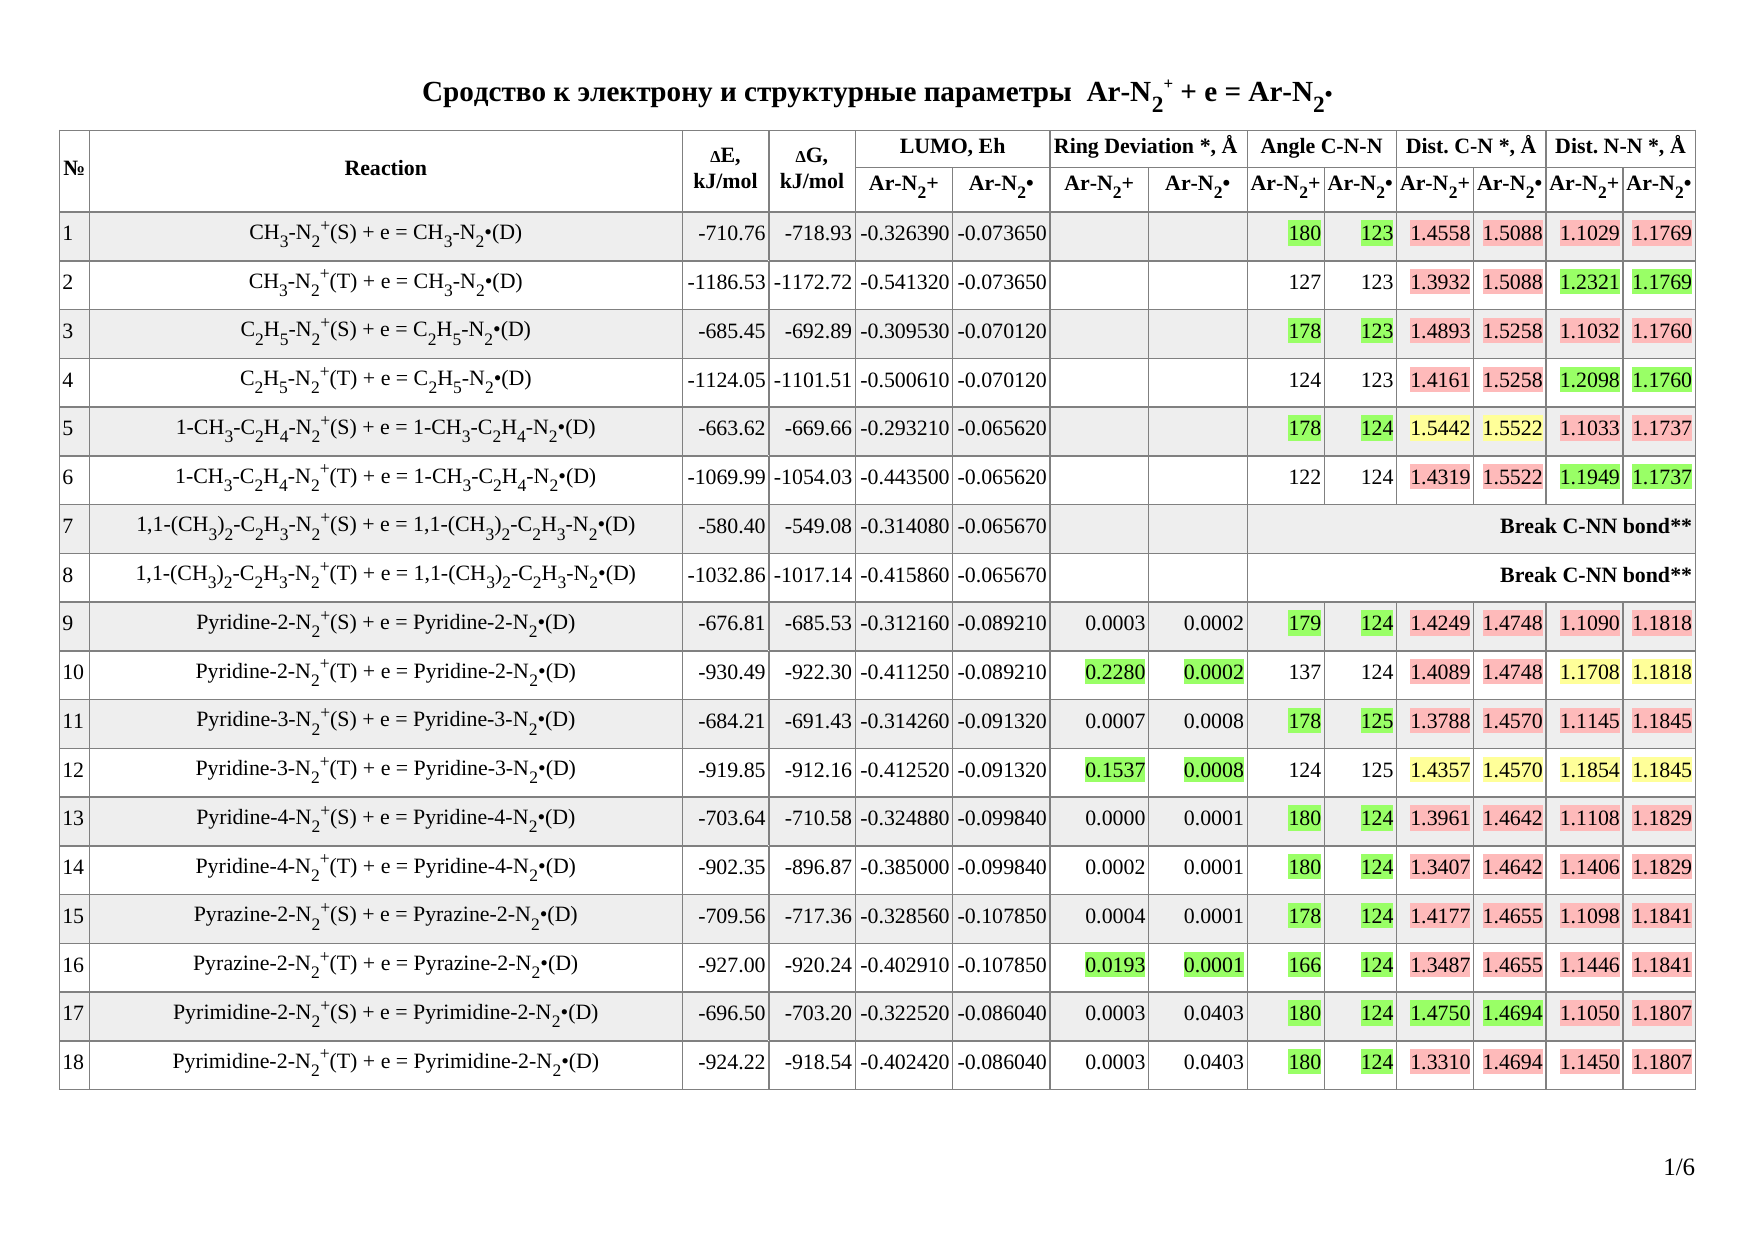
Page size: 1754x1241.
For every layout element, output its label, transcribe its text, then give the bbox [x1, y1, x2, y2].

table_cell 0.0003 [1051, 993, 1148, 1040]
table_cell -0.065670 [953, 554, 1049, 601]
table_cell 124 [1325, 895, 1396, 943]
table_cell 1.4089 [1397, 652, 1473, 699]
table_cell 180 [1248, 993, 1324, 1040]
table_cell -685.45 [683, 310, 768, 358]
table_cell [1051, 554, 1148, 601]
table_cell -0.322520 [856, 993, 952, 1040]
table_cell -549.08 [770, 505, 855, 553]
table_cell Pyrazine-2-N2+(T) + e = Pyrazine-2-N2•(D) [90, 944, 682, 991]
table_cell 1.1406 [1547, 847, 1622, 894]
table_cell [1149, 457, 1247, 504]
table_cell -692.89 [770, 310, 855, 358]
table_cell -0.402910 [856, 944, 952, 991]
table_cell Pyridine-4-N2+(S) + e = Pyridine-4-N2•(D) [90, 798, 682, 845]
table_cell 0.0001 [1149, 847, 1247, 894]
table_cell 1.1032 [1547, 310, 1622, 358]
table_cell -0.070120 [953, 310, 1049, 358]
table_cell 12 [60, 749, 89, 796]
table_cell [1149, 408, 1247, 455]
table_cell -691.43 [770, 700, 855, 748]
table_cell 1.3788 [1397, 700, 1473, 748]
table_cell -927.00 [683, 944, 768, 991]
table_cell 1.1145 [1547, 700, 1622, 748]
table_cell 0.0001 [1149, 798, 1247, 845]
table_cell 1.1818 [1624, 603, 1695, 650]
table_cell 1.1760 [1624, 310, 1695, 358]
table_cell 8 [60, 554, 89, 601]
table_cell -0.312160 [856, 603, 952, 650]
table_header Dist. N-N *, Å [1547, 131, 1695, 167]
table_cell 18 [60, 1042, 89, 1089]
table_cell [1149, 262, 1247, 309]
table_cell 0.0004 [1051, 895, 1148, 943]
table_cell 178 [1248, 310, 1324, 358]
table_cell 124 [1325, 1042, 1396, 1089]
table_cell 1.1446 [1547, 944, 1622, 991]
table_cell -710.58 [770, 798, 855, 845]
table_cell 124 [1248, 359, 1324, 406]
table_cell 0.0007 [1051, 700, 1148, 748]
table_cell 124 [1325, 847, 1396, 894]
table_cell -1032.86 [683, 554, 768, 601]
table_cell Pyridine-2-N2+(T) + e = Pyridine-2-N2•(D) [90, 652, 682, 699]
table_header LUMO, Eh [856, 131, 1049, 167]
table_cell Break C-NN bond** [1248, 554, 1695, 601]
table_cell [1051, 213, 1148, 260]
table_cell Ar-N2• [1325, 168, 1396, 211]
table_cell 1.3932 [1397, 262, 1473, 309]
table_cell [1149, 213, 1247, 260]
table_cell 1.4357 [1397, 749, 1473, 796]
table_cell 1.4642 [1474, 798, 1545, 845]
table_cell 1.1090 [1547, 603, 1622, 650]
table_cell -902.35 [683, 847, 768, 894]
table_cell 1.1845 [1624, 700, 1695, 748]
table_cell 1.1854 [1547, 749, 1622, 796]
table_cell 1 [60, 213, 89, 260]
table_cell Break C-NN bond** [1248, 505, 1695, 553]
subtitle Сродство к электрону и структурные параметры Ar-N2+ + e = Ar-N2• [59, 74, 1695, 117]
table_cell 5 [60, 408, 89, 455]
table_cell -696.50 [683, 993, 768, 1040]
table_cell 0.2280 [1051, 652, 1148, 699]
table_cell 0.0001 [1149, 944, 1247, 991]
table_cell 1-CH3-C2H4-N2+(S) + e = 1-CH3-C2H4-N2•(D) [90, 408, 682, 455]
table_cell 1.1050 [1547, 993, 1622, 1040]
table_cell 0.0003 [1051, 603, 1148, 650]
table_cell -912.16 [770, 749, 855, 796]
table_cell 1.5258 [1474, 310, 1545, 358]
table_cell [1149, 310, 1247, 358]
table_cell -920.24 [770, 944, 855, 991]
table_cell -709.56 [683, 895, 768, 943]
table_cell Ar-N2• [1624, 168, 1695, 211]
table_cell 1.1845 [1624, 749, 1695, 796]
table_cell -0.309530 [856, 310, 952, 358]
table_cell 0.0001 [1149, 895, 1247, 943]
table_cell C2H5-N2+(S) + e = C2H5-N2•(D) [90, 310, 682, 358]
table_cell -0.500610 [856, 359, 952, 406]
table_cell CH3-N2+(T) + e = CH3-N2•(D) [90, 262, 682, 309]
table_cell Pyridine-2-N2+(S) + e = Pyridine-2-N2•(D) [90, 603, 682, 650]
table_cell 1.1841 [1624, 944, 1695, 991]
table_cell -0.086040 [953, 993, 1049, 1040]
table_cell 1.4570 [1474, 700, 1545, 748]
table_cell 1.1033 [1547, 408, 1622, 455]
table_cell 1.4893 [1397, 310, 1473, 358]
table_cell Ar-N2• [953, 168, 1049, 211]
table_cell -924.22 [683, 1042, 768, 1089]
table_cell 0.0403 [1149, 993, 1247, 1040]
table_cell -669.66 [770, 408, 855, 455]
table_cell -717.36 [770, 895, 855, 943]
table_cell Ar-N2+ [856, 168, 952, 211]
table_cell -0.086040 [953, 1042, 1049, 1089]
table_cell -684.21 [683, 700, 768, 748]
table_cell 1.4694 [1474, 993, 1545, 1040]
table_cell 1.1098 [1547, 895, 1622, 943]
table_cell Ar-N2+ [1397, 168, 1473, 211]
table_cell 1.3310 [1397, 1042, 1473, 1089]
table_cell [1149, 505, 1247, 553]
table_cell 125 [1325, 749, 1396, 796]
table_cell Pyrazine-2-N2+(S) + e = Pyrazine-2-N2•(D) [90, 895, 682, 943]
table_cell -0.324880 [856, 798, 952, 845]
table_cell 1.3487 [1397, 944, 1473, 991]
table_cell -1186.53 [683, 262, 768, 309]
table_cell 124 [1325, 652, 1396, 699]
table_cell 17 [60, 993, 89, 1040]
table_cell 10 [60, 652, 89, 699]
table_cell 1.5088 [1474, 262, 1545, 309]
table_cell 124 [1325, 603, 1396, 650]
table_cell 1.1737 [1624, 408, 1695, 455]
table_cell -1172.72 [770, 262, 855, 309]
table_cell -0.385000 [856, 847, 952, 894]
table_cell [1149, 554, 1247, 601]
table_cell 1.2098 [1547, 359, 1622, 406]
table_cell 9 [60, 603, 89, 650]
table_cell 180 [1248, 1042, 1324, 1089]
table_cell -0.099840 [953, 847, 1049, 894]
table_cell -1054.03 [770, 457, 855, 504]
table_cell 1.1829 [1624, 798, 1695, 845]
table_cell 2 [60, 262, 89, 309]
table_cell -0.541320 [856, 262, 952, 309]
table_cell -0.107850 [953, 895, 1049, 943]
table_cell 15 [60, 895, 89, 943]
table_cell 1.1760 [1624, 359, 1695, 406]
table_cell -685.53 [770, 603, 855, 650]
table_cell 1.4249 [1397, 603, 1473, 650]
table_cell 1.5442 [1397, 408, 1473, 455]
table_header Dist. C-N *, Å [1397, 131, 1545, 167]
table_cell 0.0008 [1149, 749, 1247, 796]
table_cell 1.1108 [1547, 798, 1622, 845]
table_cell 1.4558 [1397, 213, 1473, 260]
table_cell [1149, 359, 1247, 406]
table_header № [60, 131, 89, 211]
table_cell -710.76 [683, 213, 768, 260]
table_cell -0.073650 [953, 213, 1049, 260]
table_cell 14 [60, 847, 89, 894]
table_cell 1.1949 [1547, 457, 1622, 504]
table_cell 180 [1248, 213, 1324, 260]
table_cell Pyridine-3-N2+(S) + e = Pyridine-3-N2•(D) [90, 700, 682, 748]
table_cell [1051, 457, 1148, 504]
table_cell -0.411250 [856, 652, 952, 699]
table_cell 0.0003 [1051, 1042, 1148, 1089]
table_cell -0.314080 [856, 505, 952, 553]
table_cell -676.81 [683, 603, 768, 650]
table_cell -1069.99 [683, 457, 768, 504]
table_cell Ar-N2+ [1248, 168, 1324, 211]
table_cell 1.4642 [1474, 847, 1545, 894]
table_cell -922.30 [770, 652, 855, 699]
table_cell 124 [1248, 749, 1324, 796]
table_cell 166 [1248, 944, 1324, 991]
table_cell 1,1-(CH3)2-C2H3-N2+(T) + e = 1,1-(CH3)2-C2H3-N2•(D) [90, 554, 682, 601]
table_cell -0.089210 [953, 652, 1049, 699]
table_cell -0.065670 [953, 505, 1049, 553]
table_cell Pyridine-3-N2+(T) + e = Pyridine-3-N2•(D) [90, 749, 682, 796]
table_cell 1.5258 [1474, 359, 1545, 406]
table_cell 0.0002 [1149, 603, 1247, 650]
table_cell 1-CH3-C2H4-N2+(T) + e = 1-CH3-C2H4-N2•(D) [90, 457, 682, 504]
table_cell 124 [1325, 944, 1396, 991]
table_header Ring Deviation *, Å [1051, 131, 1247, 167]
table_cell Ar-N2• [1474, 168, 1545, 211]
table_cell 1.5522 [1474, 408, 1545, 455]
table_cell -0.070120 [953, 359, 1049, 406]
table_cell 1.4570 [1474, 749, 1545, 796]
table_cell -0.073650 [953, 262, 1049, 309]
table_cell 137 [1248, 652, 1324, 699]
table_cell 0.0002 [1149, 652, 1247, 699]
table_cell 179 [1248, 603, 1324, 650]
table_cell 1.4319 [1397, 457, 1473, 504]
table_cell -896.87 [770, 847, 855, 894]
table_cell 1.1818 [1624, 652, 1695, 699]
table_cell -918.54 [770, 1042, 855, 1089]
table_cell -0.089210 [953, 603, 1049, 650]
table_cell 1.1450 [1547, 1042, 1622, 1089]
table_cell 1.1807 [1624, 993, 1695, 1040]
table_cell [1051, 310, 1148, 358]
table_cell Ar-N2+ [1547, 168, 1622, 211]
table_cell 0.1537 [1051, 749, 1148, 796]
table_header Angle C-N-N [1248, 131, 1396, 167]
table_cell 123 [1325, 213, 1396, 260]
table_cell 0.0403 [1149, 1042, 1247, 1089]
table_cell 1.1829 [1624, 847, 1695, 894]
table_cell 1.5522 [1474, 457, 1545, 504]
table_cell 178 [1248, 895, 1324, 943]
table_cell 1.5088 [1474, 213, 1545, 260]
table_cell -0.065620 [953, 408, 1049, 455]
table_cell 1.3961 [1397, 798, 1473, 845]
table_cell 123 [1325, 262, 1396, 309]
table_cell 1.4748 [1474, 603, 1545, 650]
table_cell -0.065620 [953, 457, 1049, 504]
table_cell -663.62 [683, 408, 768, 455]
table_cell 7 [60, 505, 89, 553]
table_cell -1101.51 [770, 359, 855, 406]
table_cell -919.85 [683, 749, 768, 796]
table_cell -0.091320 [953, 749, 1049, 796]
table_cell 0.0193 [1051, 944, 1148, 991]
table_cell 1.1737 [1624, 457, 1695, 504]
table_cell 1.4177 [1397, 895, 1473, 943]
table_cell -0.328560 [856, 895, 952, 943]
table_cell -1017.14 [770, 554, 855, 601]
table_cell Ar-N2• [1149, 168, 1247, 211]
table_cell Ar-N2+ [1051, 168, 1148, 211]
table_cell -580.40 [683, 505, 768, 553]
table_cell Pyrimidine-2-N2+(S) + e = Pyrimidine-2-N2•(D) [90, 993, 682, 1040]
table_cell 180 [1248, 798, 1324, 845]
table_cell 11 [60, 700, 89, 748]
table_header ∆E, kJ/mol [683, 131, 768, 211]
table_cell 6 [60, 457, 89, 504]
table_cell 123 [1325, 310, 1396, 358]
table_cell 125 [1325, 700, 1396, 748]
table_cell 0.0000 [1051, 798, 1148, 845]
table_cell 127 [1248, 262, 1324, 309]
table_cell 1.4748 [1474, 652, 1545, 699]
table_cell 124 [1325, 457, 1396, 504]
table_cell -0.314260 [856, 700, 952, 748]
table_cell 1.4694 [1474, 1042, 1545, 1089]
table_cell -0.402420 [856, 1042, 952, 1089]
table_cell -0.412520 [856, 749, 952, 796]
table_cell [1051, 262, 1148, 309]
table_cell -0.091320 [953, 700, 1049, 748]
table_header Reaction [90, 131, 682, 211]
table_cell -703.20 [770, 993, 855, 1040]
table_cell 1.4655 [1474, 895, 1545, 943]
table_cell 123 [1325, 359, 1396, 406]
table_cell 124 [1325, 798, 1396, 845]
table_cell -0.293210 [856, 408, 952, 455]
table_cell [1051, 408, 1148, 455]
table_cell -0.107850 [953, 944, 1049, 991]
table_cell 1.3407 [1397, 847, 1473, 894]
table_cell 1.4161 [1397, 359, 1473, 406]
table_cell -0.443500 [856, 457, 952, 504]
table_cell 124 [1325, 993, 1396, 1040]
table_cell CH3-N2+(S) + e = CH3-N2•(D) [90, 213, 682, 260]
table_cell 16 [60, 944, 89, 991]
table_cell 1,1-(CH3)2-C2H3-N2+(S) + e = 1,1-(CH3)2-C2H3-N2•(D) [90, 505, 682, 553]
table_cell 0.0002 [1051, 847, 1148, 894]
table_cell Pyridine-4-N2+(T) + e = Pyridine-4-N2•(D) [90, 847, 682, 894]
table_cell 124 [1325, 408, 1396, 455]
table_cell -1124.05 [683, 359, 768, 406]
table_cell -0.326390 [856, 213, 952, 260]
table_cell 178 [1248, 700, 1324, 748]
table_cell [1051, 505, 1148, 553]
table_cell 1.1807 [1624, 1042, 1695, 1089]
table_cell [1051, 359, 1148, 406]
table_cell 4 [60, 359, 89, 406]
table_cell 1.1841 [1624, 895, 1695, 943]
table_cell -0.415860 [856, 554, 952, 601]
table_header ∆G, kJ/mol [770, 131, 855, 211]
table_cell 13 [60, 798, 89, 845]
table_cell 1.4750 [1397, 993, 1473, 1040]
table_cell -0.099840 [953, 798, 1049, 845]
table_cell 1.1769 [1624, 262, 1695, 309]
table_cell 1.1769 [1624, 213, 1695, 260]
table_cell Pyrimidine-2-N2+(T) + e = Pyrimidine-2-N2•(D) [90, 1042, 682, 1089]
table_cell 0.0008 [1149, 700, 1247, 748]
table_cell 1.4655 [1474, 944, 1545, 991]
table_cell 1.1029 [1547, 213, 1622, 260]
table_cell 1.1708 [1547, 652, 1622, 699]
table_cell -718.93 [770, 213, 855, 260]
table_cell 122 [1248, 457, 1324, 504]
table_cell 180 [1248, 847, 1324, 894]
table_cell C2H5-N2+(T) + e = C2H5-N2•(D) [90, 359, 682, 406]
table_cell -703.64 [683, 798, 768, 845]
table_cell 1.2321 [1547, 262, 1622, 309]
table_cell 3 [60, 310, 89, 358]
table_cell 178 [1248, 408, 1324, 455]
table_cell -930.49 [683, 652, 768, 699]
